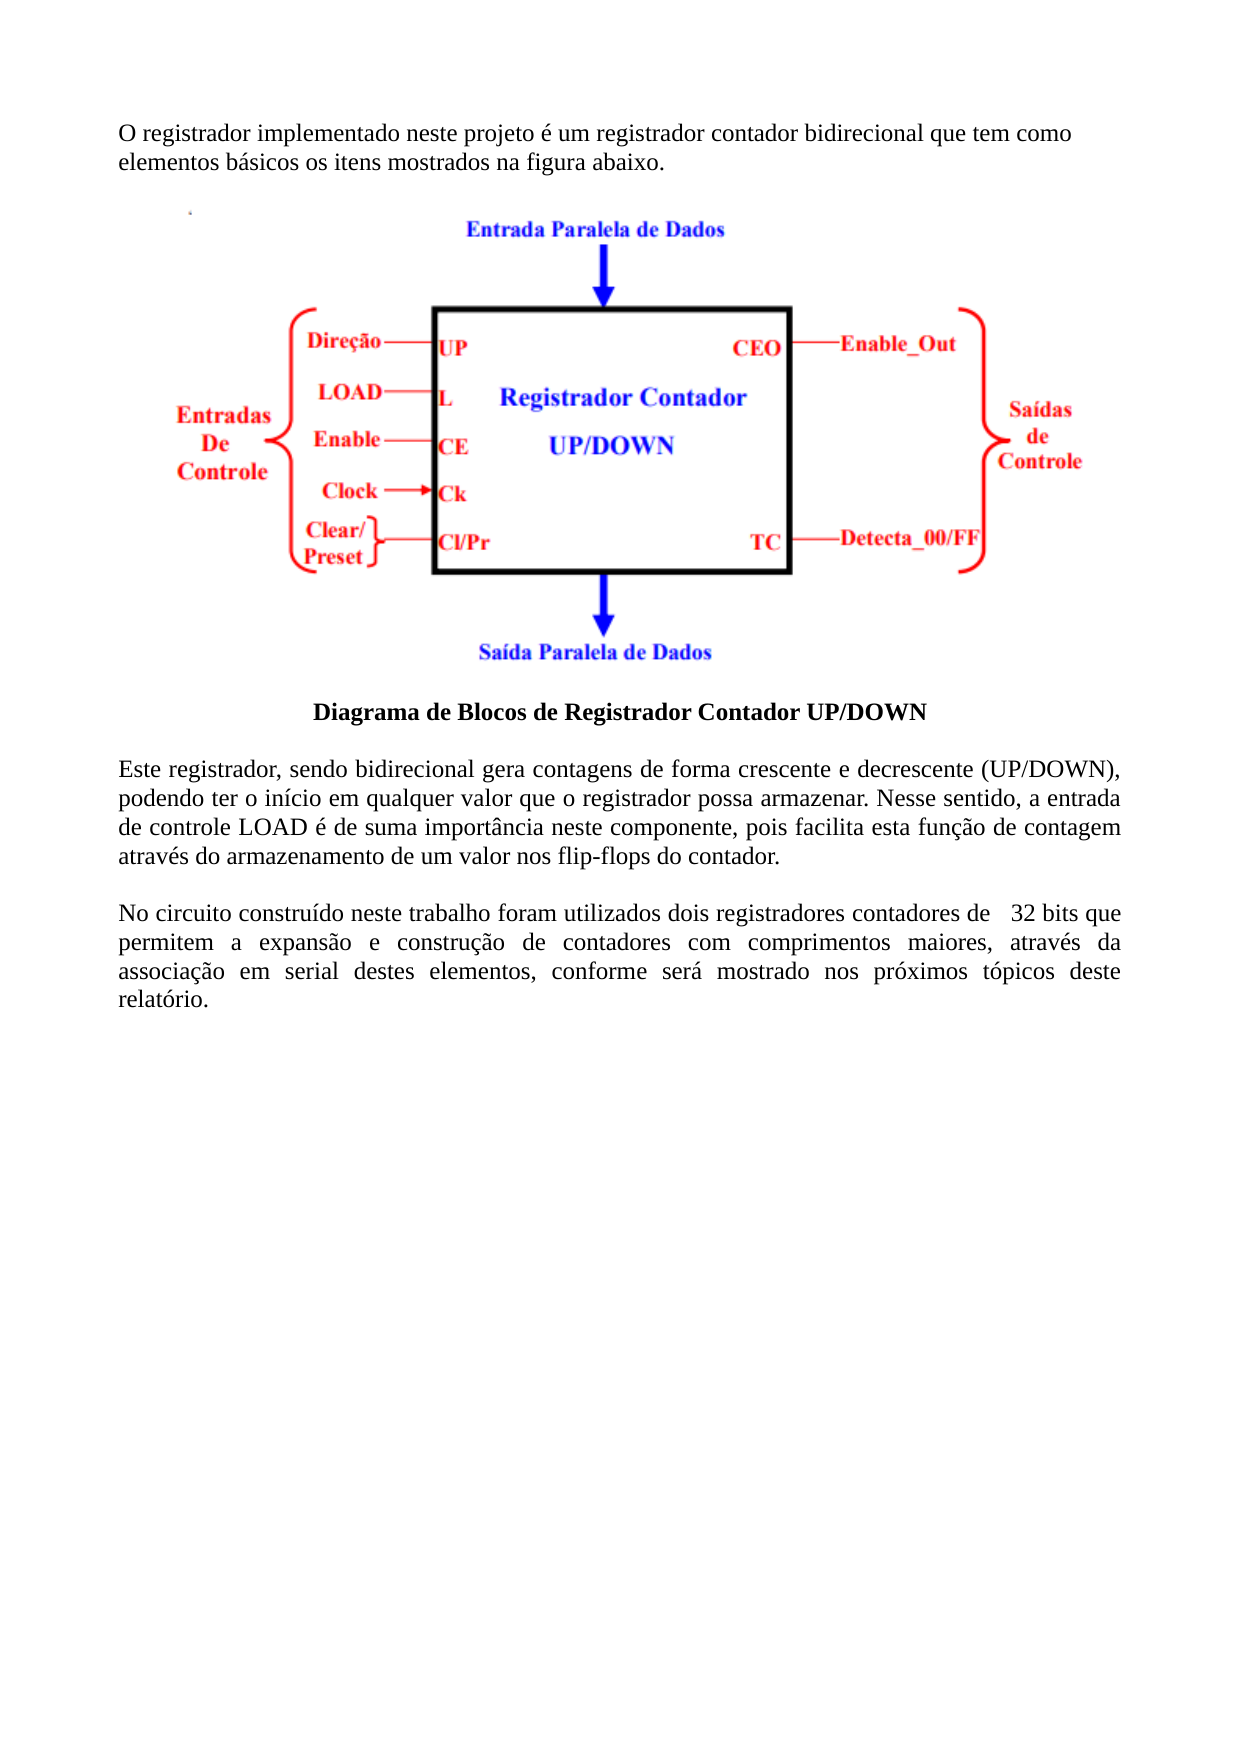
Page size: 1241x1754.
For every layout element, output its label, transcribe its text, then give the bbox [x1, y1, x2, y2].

text No circuito construído neste trabalho foram utilizados dois registradores contadores de 32 bits que permitem a expansão e construção de contadores com comprimentos maiores, através da associação em serial destes elementos, conforme será mostrado nos próximos tópicos deste relatório. [118, 898, 1122, 1013]
picture [123, 204, 1117, 669]
text Este registrador, sendo bidirecional gera contagens de forma crescente e decrescente (UP/DOWN), podendo ter o início em qualquer valor que o registrador possa armazenar. Nesse sentido, a entrada de controle LOAD é de suma importância neste componente, pois facilita esta função de contagem através do armazenamento de um valor nos flip-flops do contador. [118, 754, 1122, 869]
text O registrador implementado neste projeto é um registrador contador bidirecional que tem como elementos básicos os itens mostrados na figura abaixo. [118, 118, 1122, 176]
text Diagrama de Blocos de Registrador Contador UP/DOWN [118, 697, 1122, 726]
